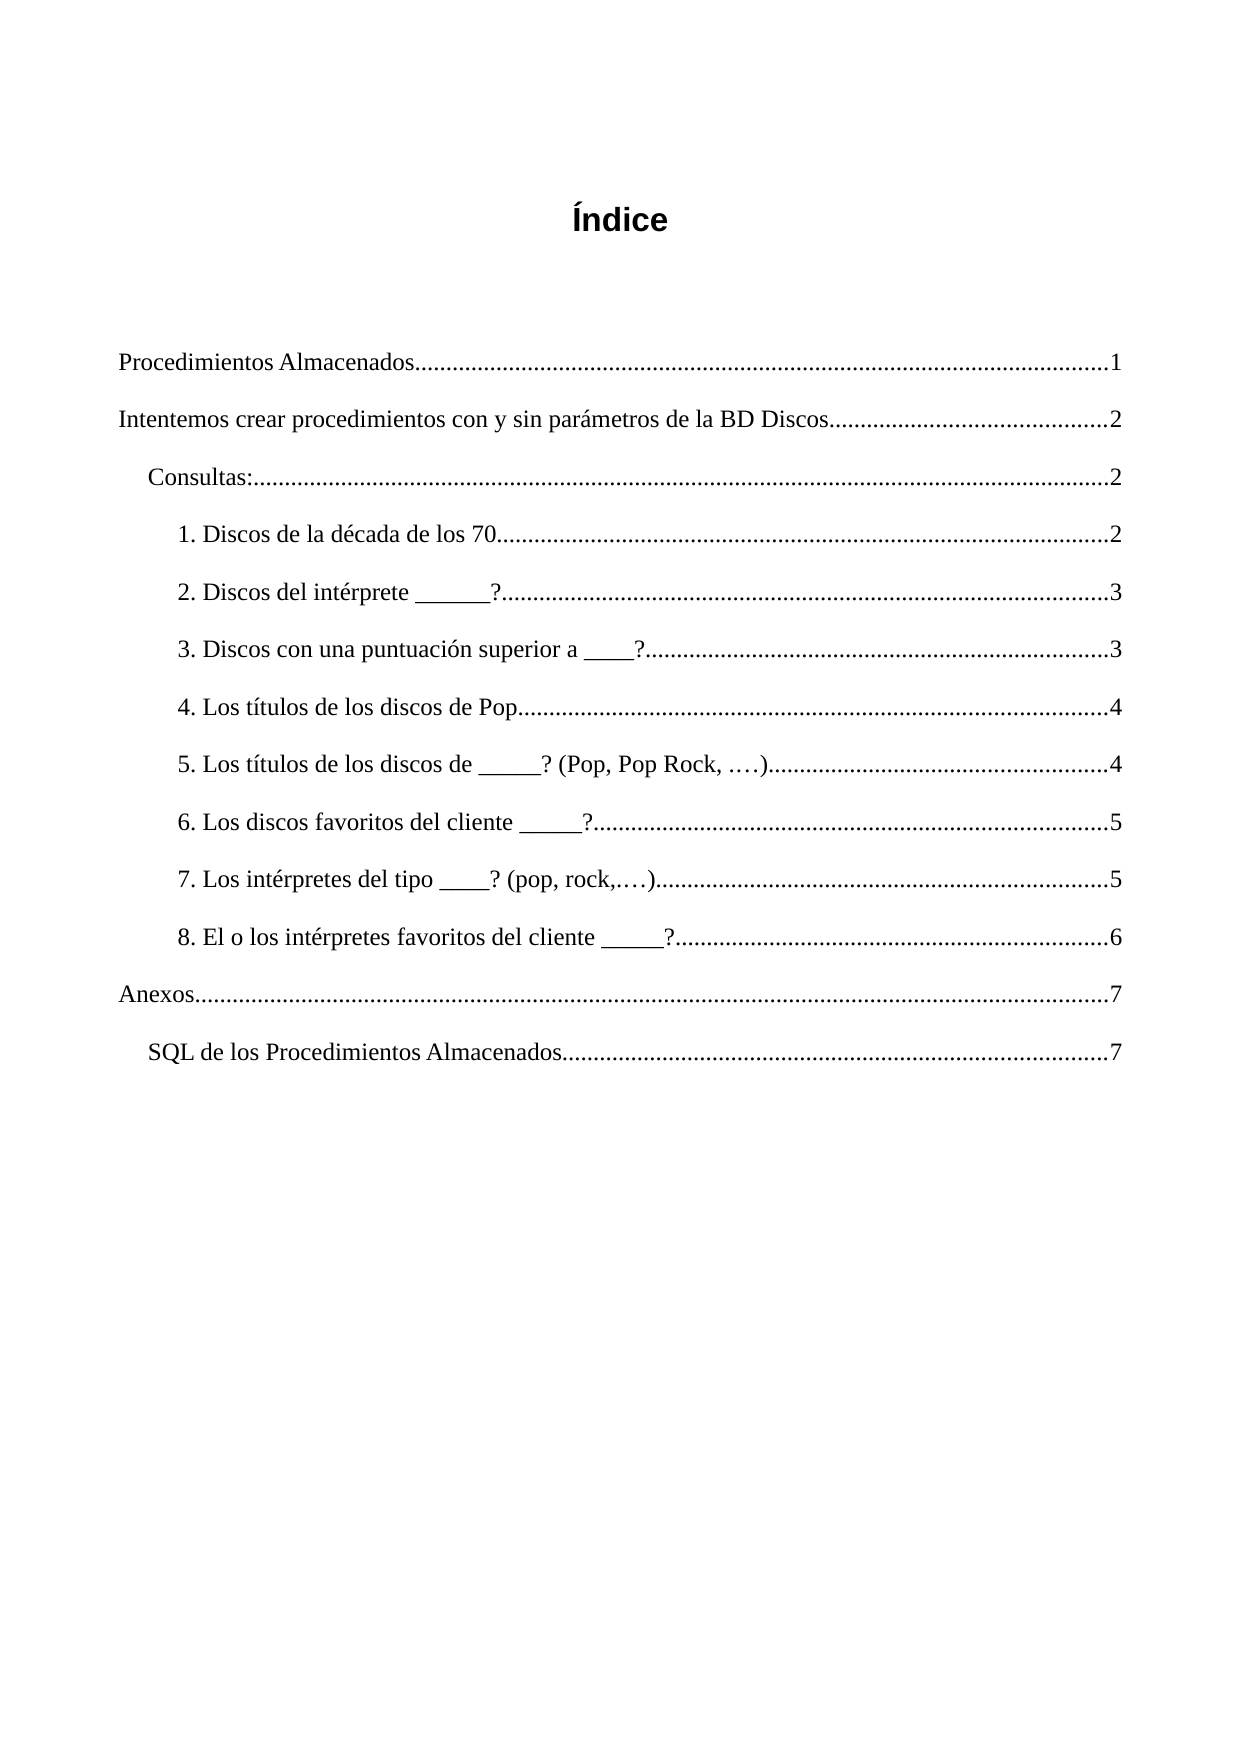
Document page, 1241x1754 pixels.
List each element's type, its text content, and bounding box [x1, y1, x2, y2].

text 8. El o los intérpretes favoritos del cliente _____? 6 [177, 922, 1122, 951]
subtitle Índice [118, 200, 1122, 239]
text 5. Los títulos de los discos de _____? (Pop, Pop Rock, .…) 4 [177, 749, 1122, 778]
text 2. Discos del intérprete ______? 3 [177, 577, 1122, 606]
text SQL de los Procedimientos Almacenados 7 [148, 1037, 1122, 1066]
text 3. Discos con una puntuación superior a ____? 3 [177, 634, 1122, 663]
text 6. Los discos favoritos del cliente _____? 5 [177, 807, 1122, 836]
text Procedimientos Almacenados 1 [118, 347, 1122, 376]
text 7. Los intérpretes del tipo ____? (pop, rock,.…) 5 [177, 864, 1122, 893]
text Intentemos crear procedimientos con y sin parámetros de la BD Discos 2 [118, 404, 1122, 433]
text Consultas: 2 [148, 462, 1122, 491]
text 4. Los títulos de los discos de Pop 4 [177, 692, 1122, 721]
text Anexos 7 [118, 979, 1122, 1008]
text 1. Discos de la década de los 70 2 [177, 519, 1122, 548]
